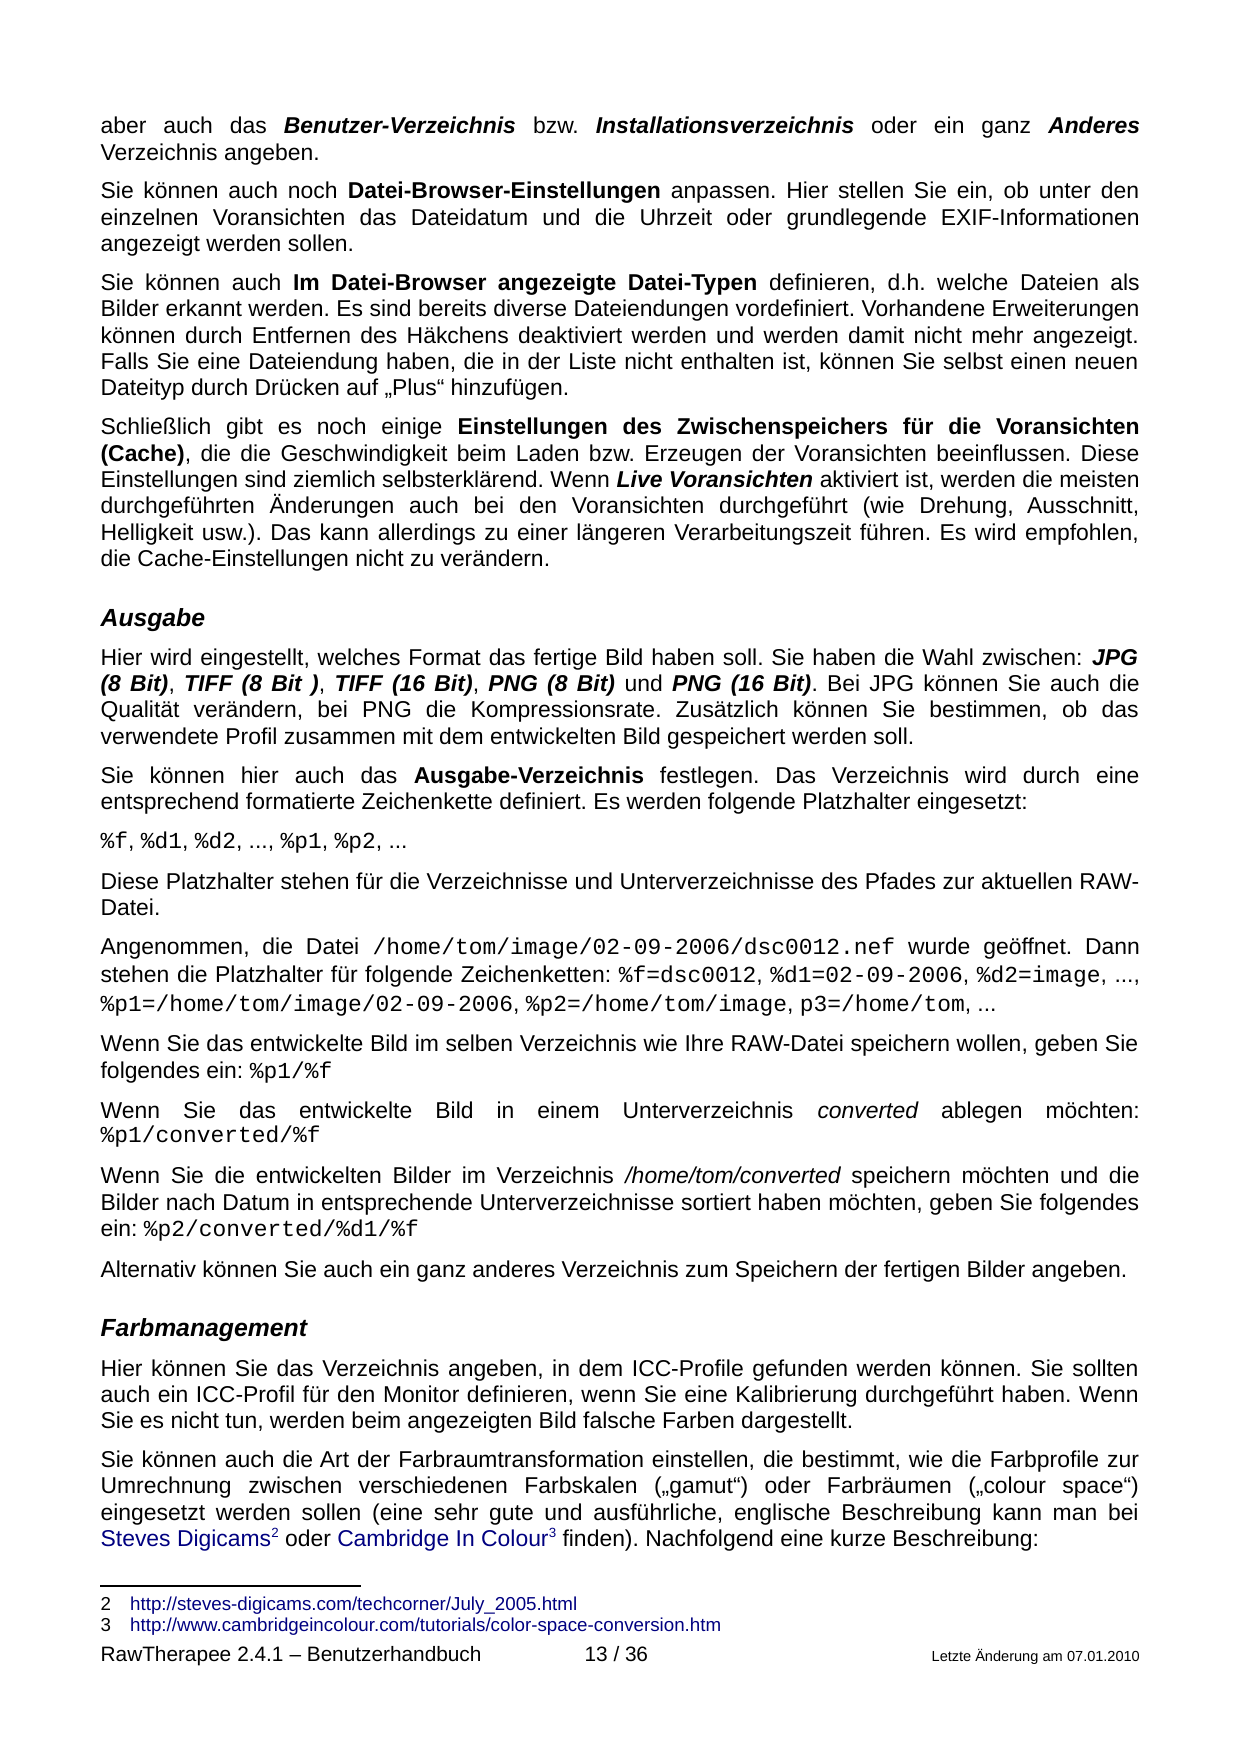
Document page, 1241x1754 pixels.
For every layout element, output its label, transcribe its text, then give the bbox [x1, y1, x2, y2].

text Wenn Sie das entwickelte Bild im selben Verzeichnis wie Ihre RAW-Datei speichern wollen, geben Sie folgendes ein: %p1/%f [100, 1030, 1140, 1085]
text Angenommen, die Datei /home/tom/image/02-09-2006/dsc0012.nef wurde geöffnet. Dann stehen die Platzhalter für folgende Zeichenketten: %f=dsc0012, %d1=02-09-2006, %d2=image, ..., %p1=/home/tom/image/02-09-2006, %p2=/home/tom/image, p3=/home/tom, ... [100, 933, 1140, 1018]
text Wenn Sie das entwickelte Bild in einem Unterverzeichnis converted ablegen möchten: %p1/converted/%f [100, 1097, 1140, 1150]
text Sie können auch noch Datei-Browser-Einstellungen anpassen. Hier stellen Sie ein, ob unter den einzelnen Voransichten das Dateidatum und die Uhrzeit oder grundlegende EXIF-Informationen angezeigt werden sollen. [100, 177, 1140, 256]
text Hier wird eingestellt, welches Format das fertige Bild haben soll. Sie haben die Wahl zwischen: JPG (8 Bit), TIFF (8 Bit ), TIFF (16 Bit), PNG (8 Bit) und PNG (16 Bit). Bei JPG können Sie auch die Qualität verändern, bei PNG die Kompressionsrate. Zusätzlich können Sie bestimmen, ob das verwendete Profil zusammen mit dem entwickelten Bild gespeichert werden soll. [100, 644, 1140, 749]
subtitle Ausgabe [100, 603, 1140, 631]
text Wenn Sie die entwickelten Bilder im Verzeichnis /home/tom/converted speichern möchten und die Bilder nach Datum in entsprechende Unterverzeichnisse sortiert haben möchten, geben Sie folgendes ein: %p2/converted/%d1/%f [100, 1162, 1140, 1243]
text Schließlich gibt es noch einige Einstellungen des Zwischenspeichers für die Voransichten (Cache), die die Geschwindigkeit beim Laden bzw. Erzeugen der Voransichten beeinflussen. Diese Einstellungen sind ziemlich selbsterklärend. Wenn Live Voransichten aktiviert ist, werden die meisten durchgeführten Änderungen auch bei den Voransichten durchgeführt (wie Drehung, Ausschnitt, Helligkeit usw.). Das kann allerdings zu einer längeren Verarbeitungszeit führen. Es wird empfohlen, die Cache-Einstellungen nicht zu verändern. [100, 413, 1140, 571]
text Sie können auch Im Datei-Browser angezeigte Datei-Typen definieren, d.h. welche Dateien als Bilder erkannt werden. Es sind bereits diverse Dateiendungen vordefiniert. Vorhandene Erweiterungen können durch Entfernen des Häkchens deaktiviert werden und werden damit nicht mehr angezeigt. Falls Sie eine Dateiendung haben, die in der Liste nicht enthalten ist, können Sie selbst einen neuen Dateityp durch Drücken auf „Plus“ hinzufügen. [100, 269, 1140, 401]
text Alternativ können Sie auch ein ganz anderes Verzeichnis zum Speichern der fertigen Bilder angeben. [100, 1256, 1140, 1282]
subtitle Farbmanagement [100, 1313, 1140, 1342]
text Sie können hier auch das Ausgabe-Verzeichnis festlegen. Das Verzeichnis wird durch eine entsprechend formatierte Zeichenkette definiert. Es werden folgende Platzhalter eingesetzt: [100, 762, 1140, 814]
text Diese Platzhalter stehen für die Verzeichnisse und Unterverzeichnisse des Pfades zur aktuellen RAW-Datei. [100, 868, 1140, 920]
text %f, %d1, %d2, ..., %p1, %p2, ... [100, 827, 1140, 855]
text Sie können auch die Art der Farbraumtransformation einstellen, die bestimmt, wie die Farbprofile zur Umrechnung zwischen verschiedenen Farbskalen („gamut“) oder Farbräumen („colour space“) eingesetzt werden sollen (eine sehr gute und ausführliche, englische Beschreibung kann man bei Steves Digicams oder Cambridge In Colour finden). Nachfolgend eine kurze Beschreibung: [100, 1446, 1140, 1551]
text Hier können Sie das Verzeichnis angeben, in dem ICC-Profile gefunden werden können. Sie sollten auch ein ICC-Profil für den Monitor definieren, wenn Sie eine Kalibrierung durchgeführt haben. Wenn Sie es nicht tun, werden beim angezeigten Bild falsche Farben dargestellt. [100, 1354, 1140, 1433]
text http://steves-digicams.com/techcorner/July_2005.html [100, 1592, 1140, 1614]
text http://www.cambridgeincolour.com/tutorials/color-space-conversion.htm [100, 1614, 1140, 1636]
text aber auch das Benutzer-Verzeichnis bzw. Installationsverzeichnis oder ein ganz Anderes Verzeichnis angeben. [100, 112, 1140, 165]
